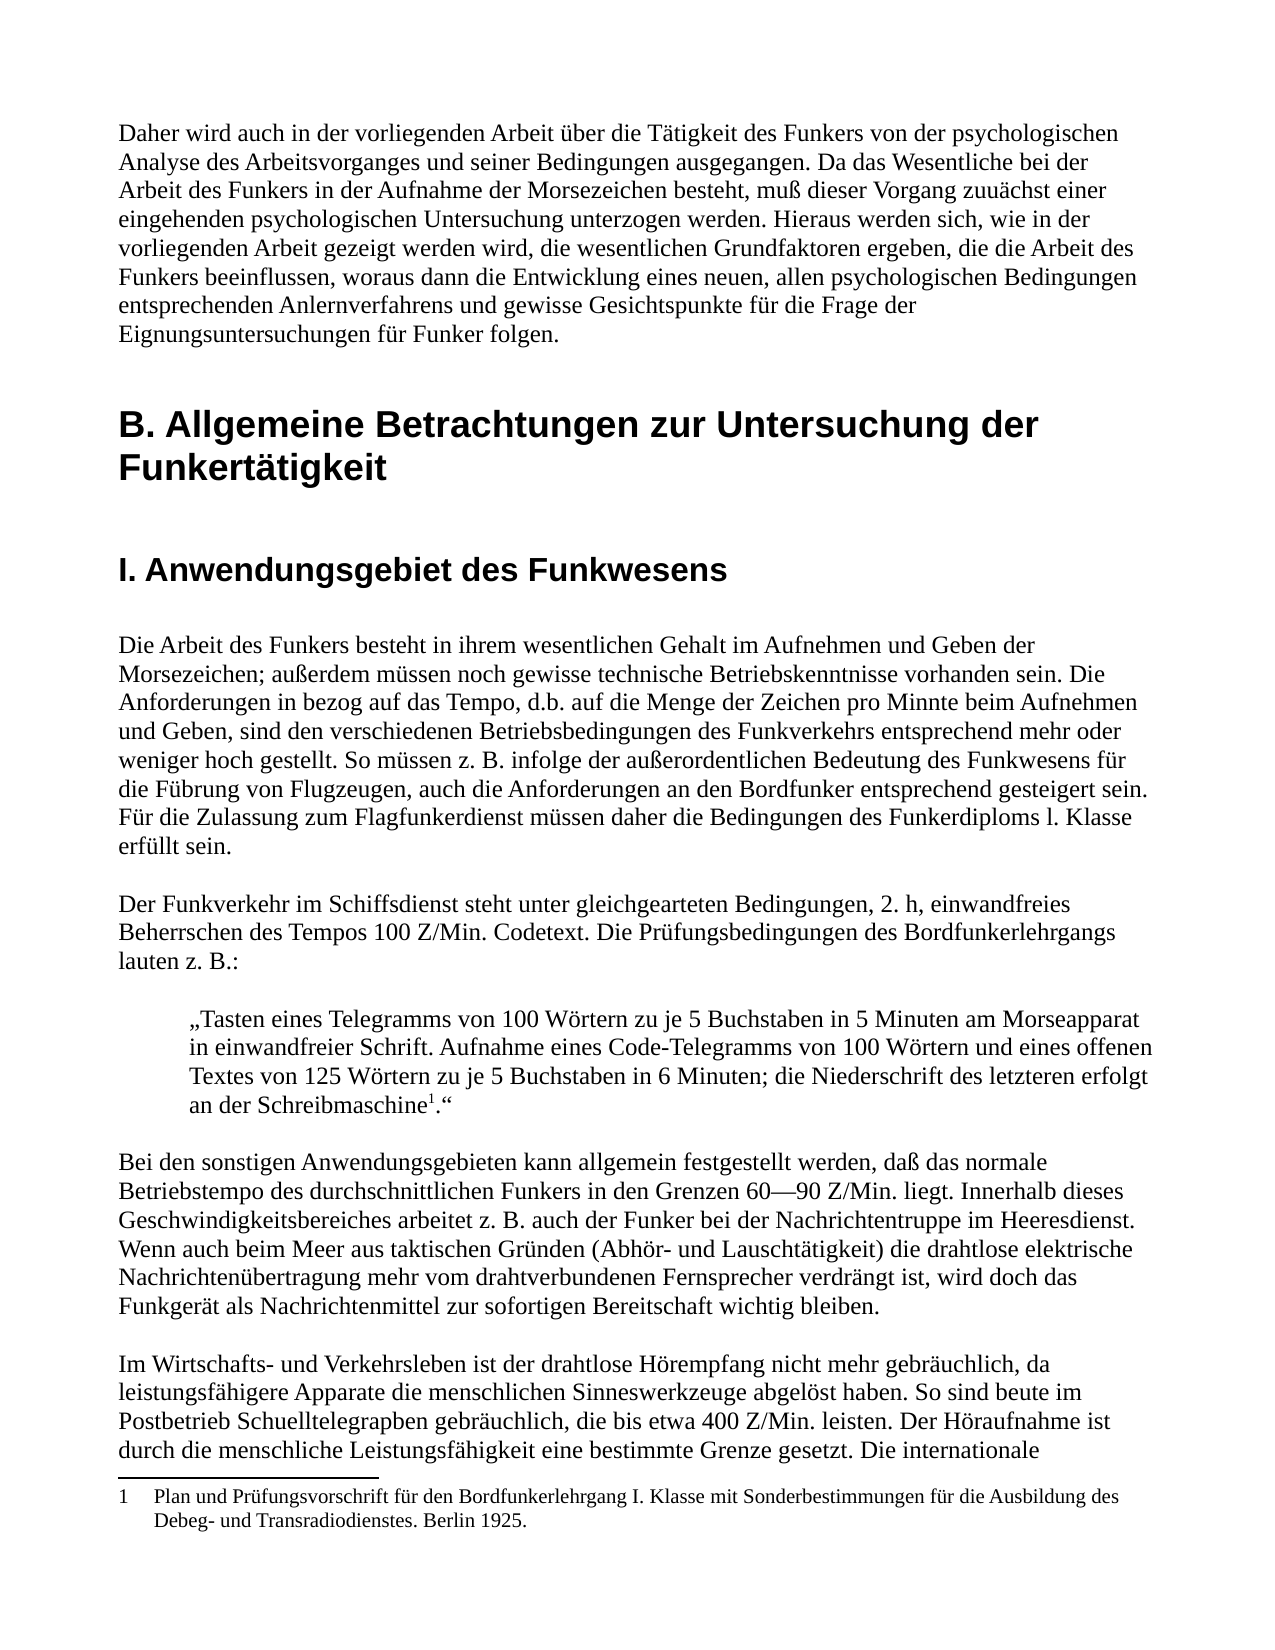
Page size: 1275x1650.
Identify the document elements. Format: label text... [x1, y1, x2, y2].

subtitle B. Allgemeine Betrachtungen zur Untersuchung der Funkertätigkeit [118, 402, 1157, 488]
text Bei den sonstigen Anwendungsgebieten kann allgemein festgestellt werden, daß das normale Betriebstempo des durchschnittlichen Funkers in den Grenzen 60—90 Z/Min. liegt. Innerhalb dieses Geschwindigkeitsbereiches arbeitet z. B. auch der Funker bei der Nachrichtentruppe im Heeresdienst. Wenn auch beim Meer aus taktischen Gründen (Abhör- und Lauschtätigkeit) die drahtlose elektrische Nachrichtenübertragung mehr vom drahtverbundenen Fernsprecher verdrängt ist, wird doch das Funkgerät als Nachrichtenmittel zur sofortigen Bereitschaft wichtig bleiben. [118, 1147, 1157, 1320]
text Plan und Prüfungsvorschrift für den Bordfunkerlehrgang I. Klasse mit Sonderbestimmungen für die Ausbildung des Debeg- und Transradiodienstes. Berlin 1925. [118, 1484, 1157, 1532]
subtitle I. Anwendungsgebiet des Funkwesens [118, 550, 1157, 589]
text Daher wird auch in der vorliegenden Arbeit über die Tätigkeit des Funkers von der psychologischen Analyse des Arbeitsvorganges und seiner Bedingungen ausgegangen. Da das Wesentliche bei der Arbeit des Funkers in der Aufnahme der Morsezeichen besteht, muß dieser Vorgang zuuächst einer eingehenden psychologischen Untersuchung unterzogen werden. Hieraus werden sich, wie in der vorliegenden Arbeit gezeigt werden wird, die wesentlichen Grundfaktoren ergeben, die die Arbeit des Funkers beeinflussen, woraus dann die Entwicklung eines neuen, allen psychologischen Bedingungen entsprechenden Anlernverfahrens und gewisse Gesichtspunkte für die Frage der Eignungsuntersuchungen für Funker folgen. [118, 118, 1157, 348]
text Der Funkverkehr im Schiffsdienst steht unter gleichgearteten Bedingungen, 2. h, einwandfreies Beherrschen des Tempos 100 Z/Min. Codetext. Die Prüfungsbedingungen des Bordfunkerlehrgangs lauten z. B.: [118, 889, 1157, 975]
text Die Arbeit des Funkers besteht in ihrem wesentlichen Gehalt im Aufnehmen und Geben der Morsezeichen; außerdem müssen noch gewisse technische Betriebskenntnisse vorhanden sein. Die Anforderungen in bezog auf das Tempo, d.b. auf die Menge der Zeichen pro Minnte beim Aufnehmen und Geben, sind den verschiedenen Betriebsbedingungen des Funkverkehrs entsprechend mehr oder weniger hoch gestellt. So müssen z. B. infolge der außerordentlichen Bedeutung des Funkwesens für die Fübrung von Flugzeugen, auch die Anforderungen an den Bordfunker entsprechend gesteigert sein. Für die Zulassung zum Flagfunkerdienst müssen daher die Bedingungen des Funkerdiploms l. Klasse erfüllt sein. [118, 630, 1157, 860]
text „Tasten eines Telegramms von 100 Wörtern zu je 5 Buchstaben in 5 Minuten am Morseapparat in einwandfreier Schrift. Aufnahme eines Code-Telegramms von 100 Wörtern und eines offenen Textes von 125 Wörtern zu je 5 Buchstaben in 6 Minuten; die Niederschrift des letzteren erfolgt an der Schreibmaschine.“ [189, 1004, 1157, 1119]
text Im Wirtschafts- und Verkehrsleben ist der drahtlose Hörempfang nicht mehr gebräuchlich, da leistungsfähigere Apparate die menschlichen Sinneswerkzeuge abgelöst haben. So sind beute im Postbetrieb Schuelltelegrapben gebräuchlich, die bis etwa 400 Z/Min. leisten. Der Höraufnahme ist durch die menschliche Leistungsfähigkeit eine bestimmte Grenze gesetzt. Die internationale [118, 1349, 1157, 1464]
